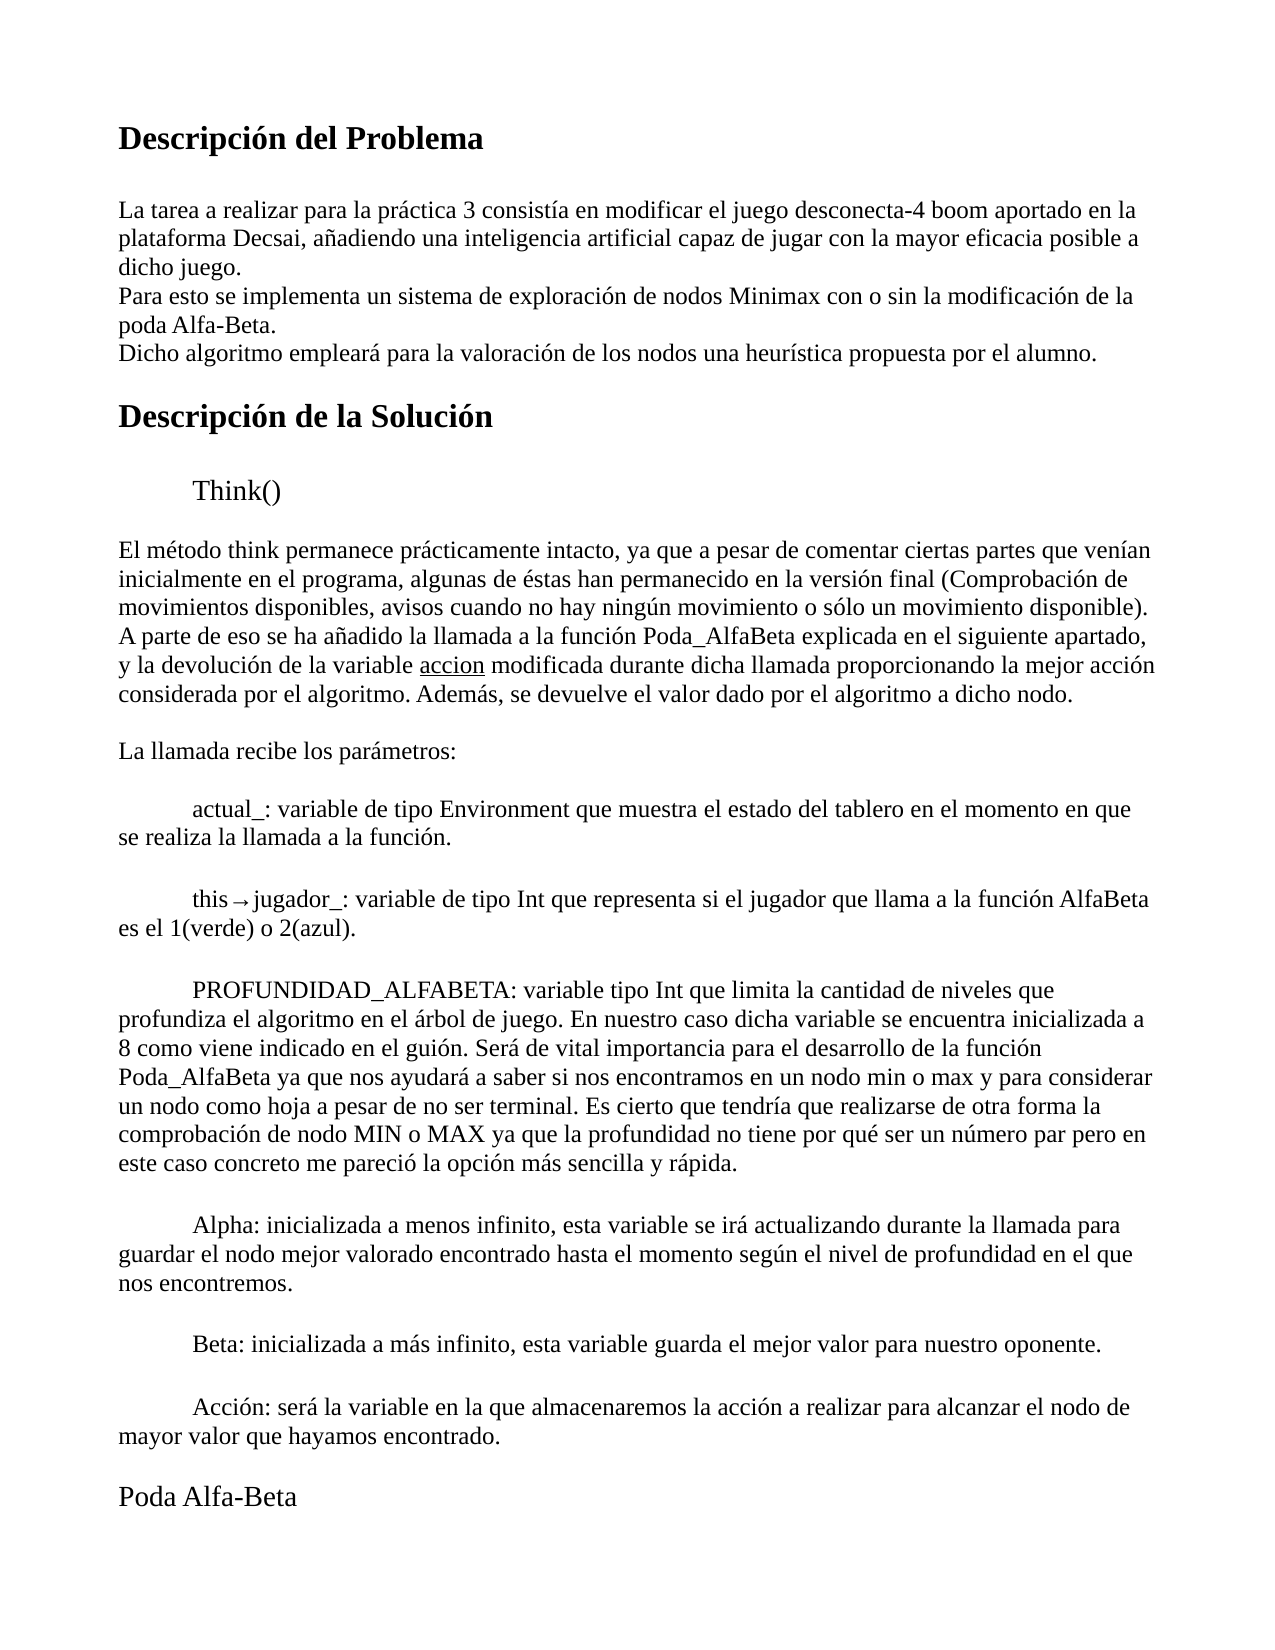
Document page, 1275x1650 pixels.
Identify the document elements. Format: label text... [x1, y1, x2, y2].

text El método think permanece prácticamente intacto, ya que a pesar de comentar ciertas partes que venían inicialmente en el programa, algunas de éstas han permanecido en la versión final (Comprobación de movimientos disponibles, avisos cuando no hay ningún movimiento o sólo un movimiento disponible). [118, 535, 1157, 621]
text La llamada recibe los parámetros: actual_: variable de tipo Environment que muestra el estado del tablero en el momento en que se realiza la llamada a la función. [118, 736, 1157, 851]
text Acción: será la variable en la que almacenaremos la acción a realizar para alcanzar el nodo de mayor valor que hayamos encontrado. [118, 1388, 1157, 1450]
text Para esto se implementa un sistema de exploración de nodos Minimax con o sin la modificación de la poda Alfa-Beta. [118, 281, 1157, 338]
text Think() [118, 473, 1157, 506]
text Poda Alfa-Beta [118, 1479, 1157, 1512]
text this→jugador_: variable de tipo Int que representa si el jugador que llama a la función AlfaBeta es el 1(verde) o 2(azul). [118, 880, 1157, 942]
text Descripción del Problema [118, 118, 1157, 156]
text A parte de eso se ha añadido la llamada a la función Poda_AlfaBeta explicada en el siguiente apartado, y la devolución de la variable accion modificada durante dicha llamada proporcionando la mejor acción considerada por el algoritmo. Además, se devuelve el valor dado por el algoritmo a dicho nodo. [118, 621, 1157, 707]
text Beta: inicializada a más infinito, esta variable guarda el mejor valor para nuestro oponente. [118, 1326, 1157, 1359]
text Descripción de la Solución [118, 396, 1157, 434]
text Alpha: inicializada a menos infinito, esta variable se irá actualizando durante la llamada para guardar el nodo mejor valorado encontrado hasta el momento según el nivel de profundidad en el que nos encontremos. [118, 1206, 1157, 1297]
text Dicho algoritmo empleará para la valoración de los nodos una heurística propuesta por el alumno. [118, 338, 1157, 367]
text PROFUNDIDAD_ALFABETA: variable tipo Int que limita la cantidad de niveles que profundiza el algoritmo en el árbol de juego. En nuestro caso dicha variable se encuentra inicializada a 8 como viene indicado en el guión. Será de vital importancia para el desarrollo de la función Poda_AlfaBeta ya que nos ayudará a saber si nos encontramos en un nodo min o max y para considerar un nodo como hoja a pesar de no ser terminal. Es cierto que tendría que realizarse de otra forma la comprobación de nodo MIN o MAX ya que la profundidad no tiene por qué ser un número par pero en este caso concreto me pareció la opción más sencilla y rápida. [118, 971, 1157, 1177]
text La tarea a realizar para la práctica 3 consistía en modificar el juego desconecta-4 boom aportado en la plataforma Decsai, añadiendo una inteligencia artificial capaz de jugar con la mayor eficacia posible a dicho juego. [118, 195, 1157, 281]
